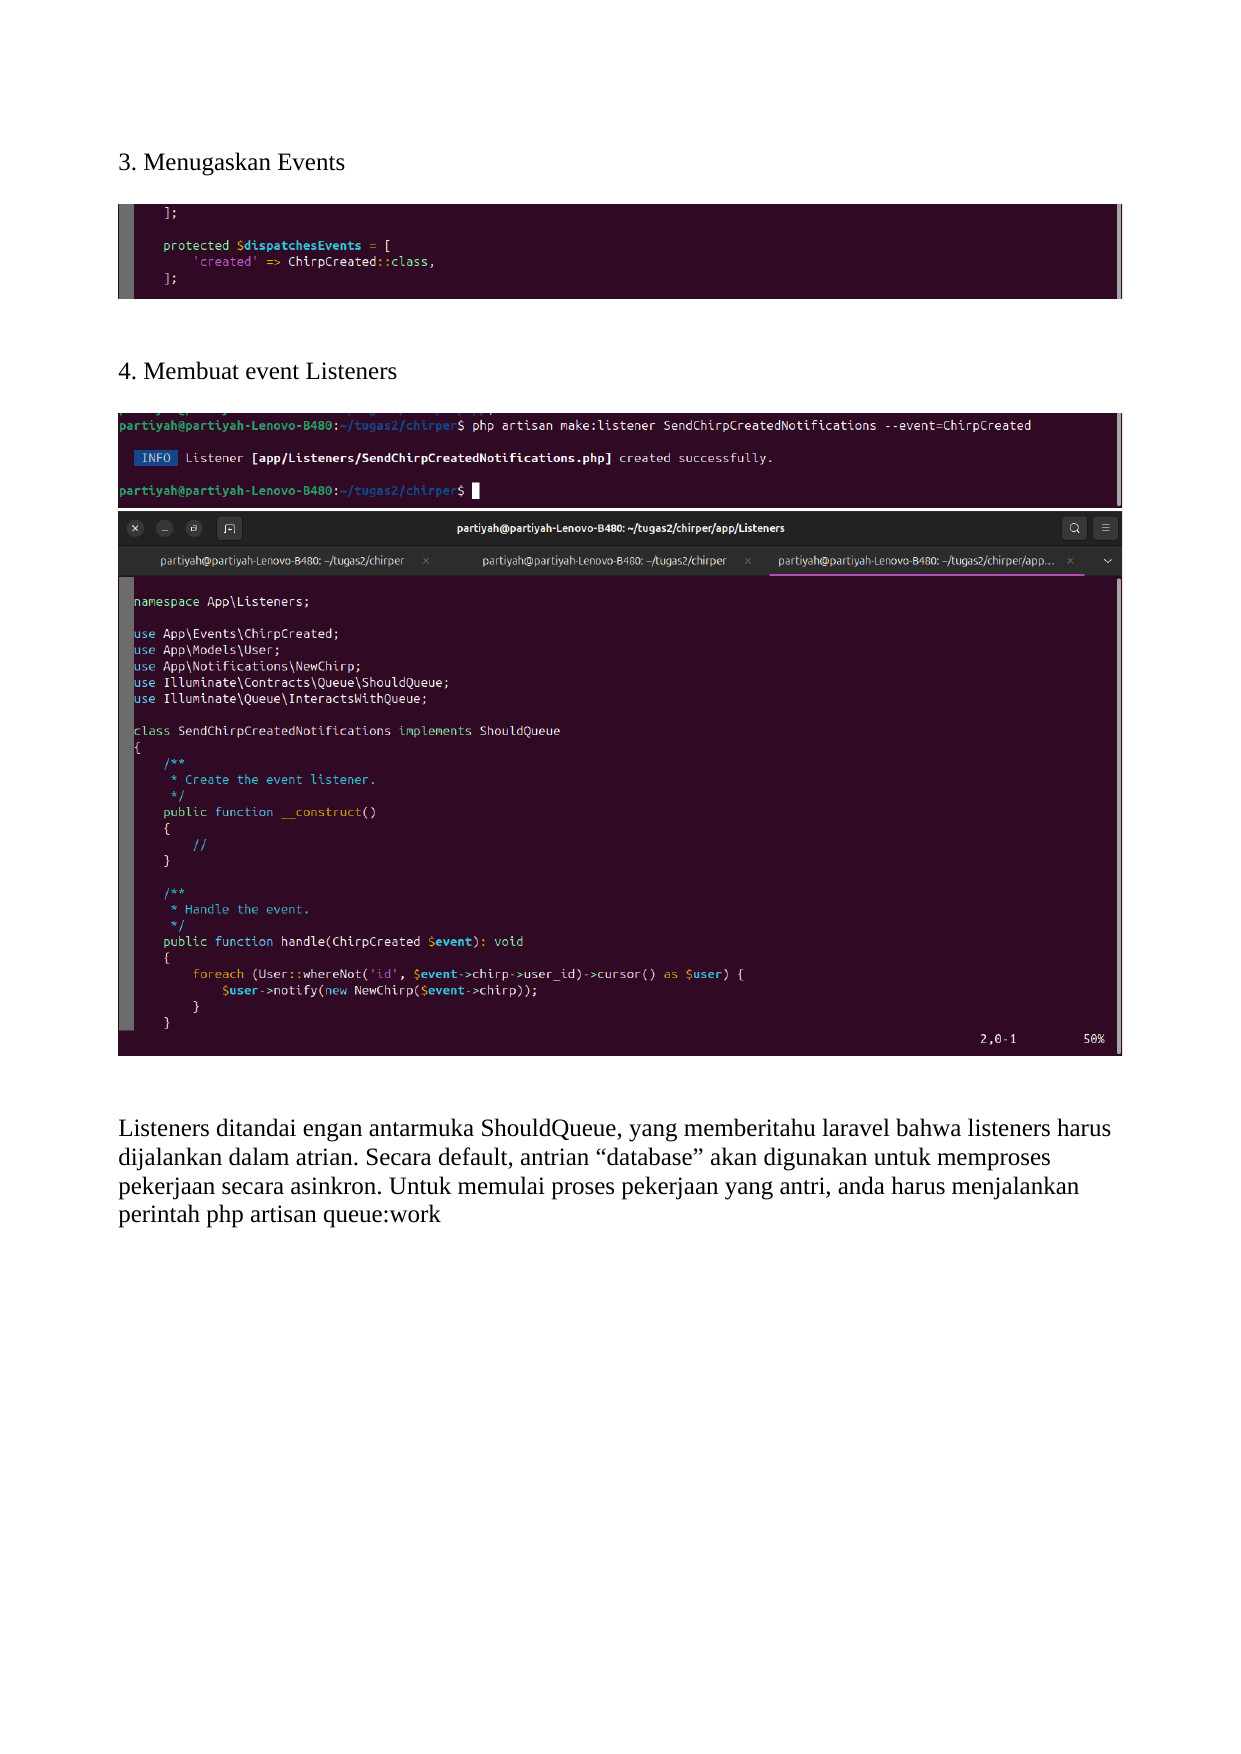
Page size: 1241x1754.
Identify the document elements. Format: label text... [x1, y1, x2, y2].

text 3. Menugaskan Events [118, 147, 1122, 176]
picture [118, 204, 1123, 299]
picture [118, 413, 1123, 508]
text Listeners ditandai engan antarmuka ShouldQueue, yang memberitahu laravel bahwa listeners harus dijalankan dalam atrian. Secara default, antrian “database” akan digunakan untuk memproses pekerjaan secara asinkron. Untuk memulai proses pekerjaan yang antri, anda harus menjalankan perintah php artisan queue:work [118, 1113, 1122, 1228]
text 4. Membuat event Listeners [118, 356, 1122, 385]
picture [118, 511, 1123, 1056]
